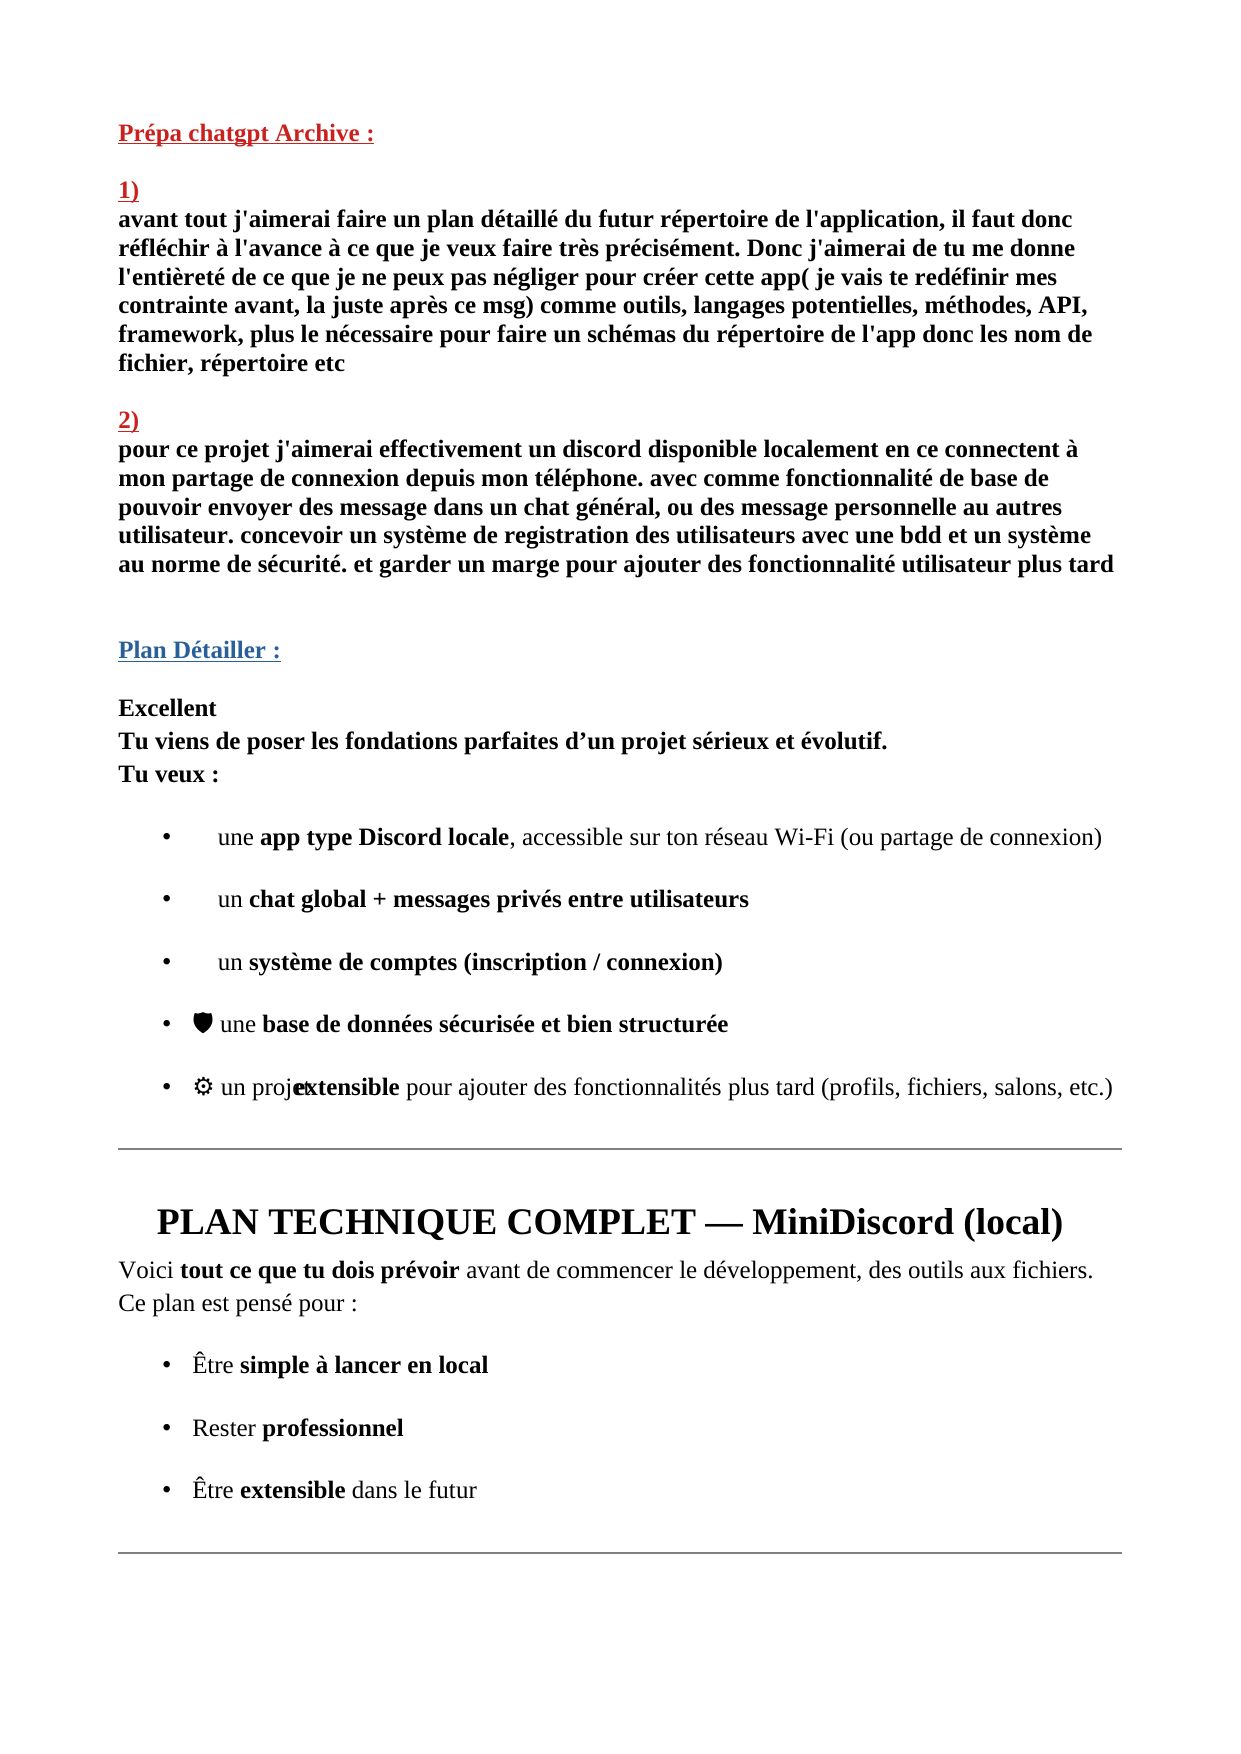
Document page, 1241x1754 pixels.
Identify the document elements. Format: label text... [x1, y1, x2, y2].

text 1) [118, 176, 1122, 204]
list 🛡️ une base de données sécurisée et bien structurée [162, 1009, 1122, 1038]
list Être extensible dans le futur [162, 1475, 1122, 1504]
text pour ce projet j'aimerai effectivement un discord disponible localement en ce connectent à mon partage de connexion depuis mon téléphone. avec comme fonctionnalité de base de pouvoir envoyer des message dans un chat général, ou des message personnelle au autres utilisateur. concevoir un système de registration des utilisateurs avec une bdd et un système au norme de sécurité. et garder un marge pour ajouter des fonctionnalité utilisateur plus tard [118, 434, 1122, 578]
text Excellent 🔥 Tu viens de poser les fondations parfaites d’un projet sérieux et évolutif. Tu veux : [118, 693, 1122, 788]
subtitle 🧱 PLAN TECHNIQUE COMPLET — MiniDiscord (local) [118, 1199, 1122, 1242]
list 👤 un système de comptes (inscription / connexion) [162, 947, 1122, 975]
list ⚙️ un projet extensible pour ajouter des fonctionnalités plus tard (profils, fichiers, salons, etc.) [162, 1072, 1122, 1100]
text Voici tout ce que tu dois prévoir avant de commencer le développement, des outils aux fichiers. Ce plan est pensé pour : [118, 1255, 1122, 1317]
text Plan Détailler : [118, 636, 1122, 664]
list 💬 un chat global + messages privés entre utilisateurs [162, 884, 1122, 913]
list 🧩 une app type Discord locale, accessible sur ton réseau Wi-Fi (ou partage de connexion) [162, 822, 1122, 850]
text avant tout j'aimerai faire un plan détaillé du futur répertoire de l'application, il faut donc réfléchir à l'avance à ce que je veux faire très précisément. Donc j'aimerai de tu me donne l'entièreté de ce que je ne peux pas négliger pour créer cette app( je vais te redéfinir mes contrainte avant, la juste après ce msg) comme outils, langages potentielles, méthodes, API, framework, plus le nécessaire pour faire un schémas du répertoire de l'app donc les nom de fichier, répertoire etc [118, 204, 1122, 377]
text Prépa chatgpt Archive : [118, 118, 1122, 147]
text 2) [118, 406, 1122, 434]
list Rester professionnel [162, 1413, 1122, 1442]
list Être simple à lancer en local [162, 1350, 1122, 1379]
